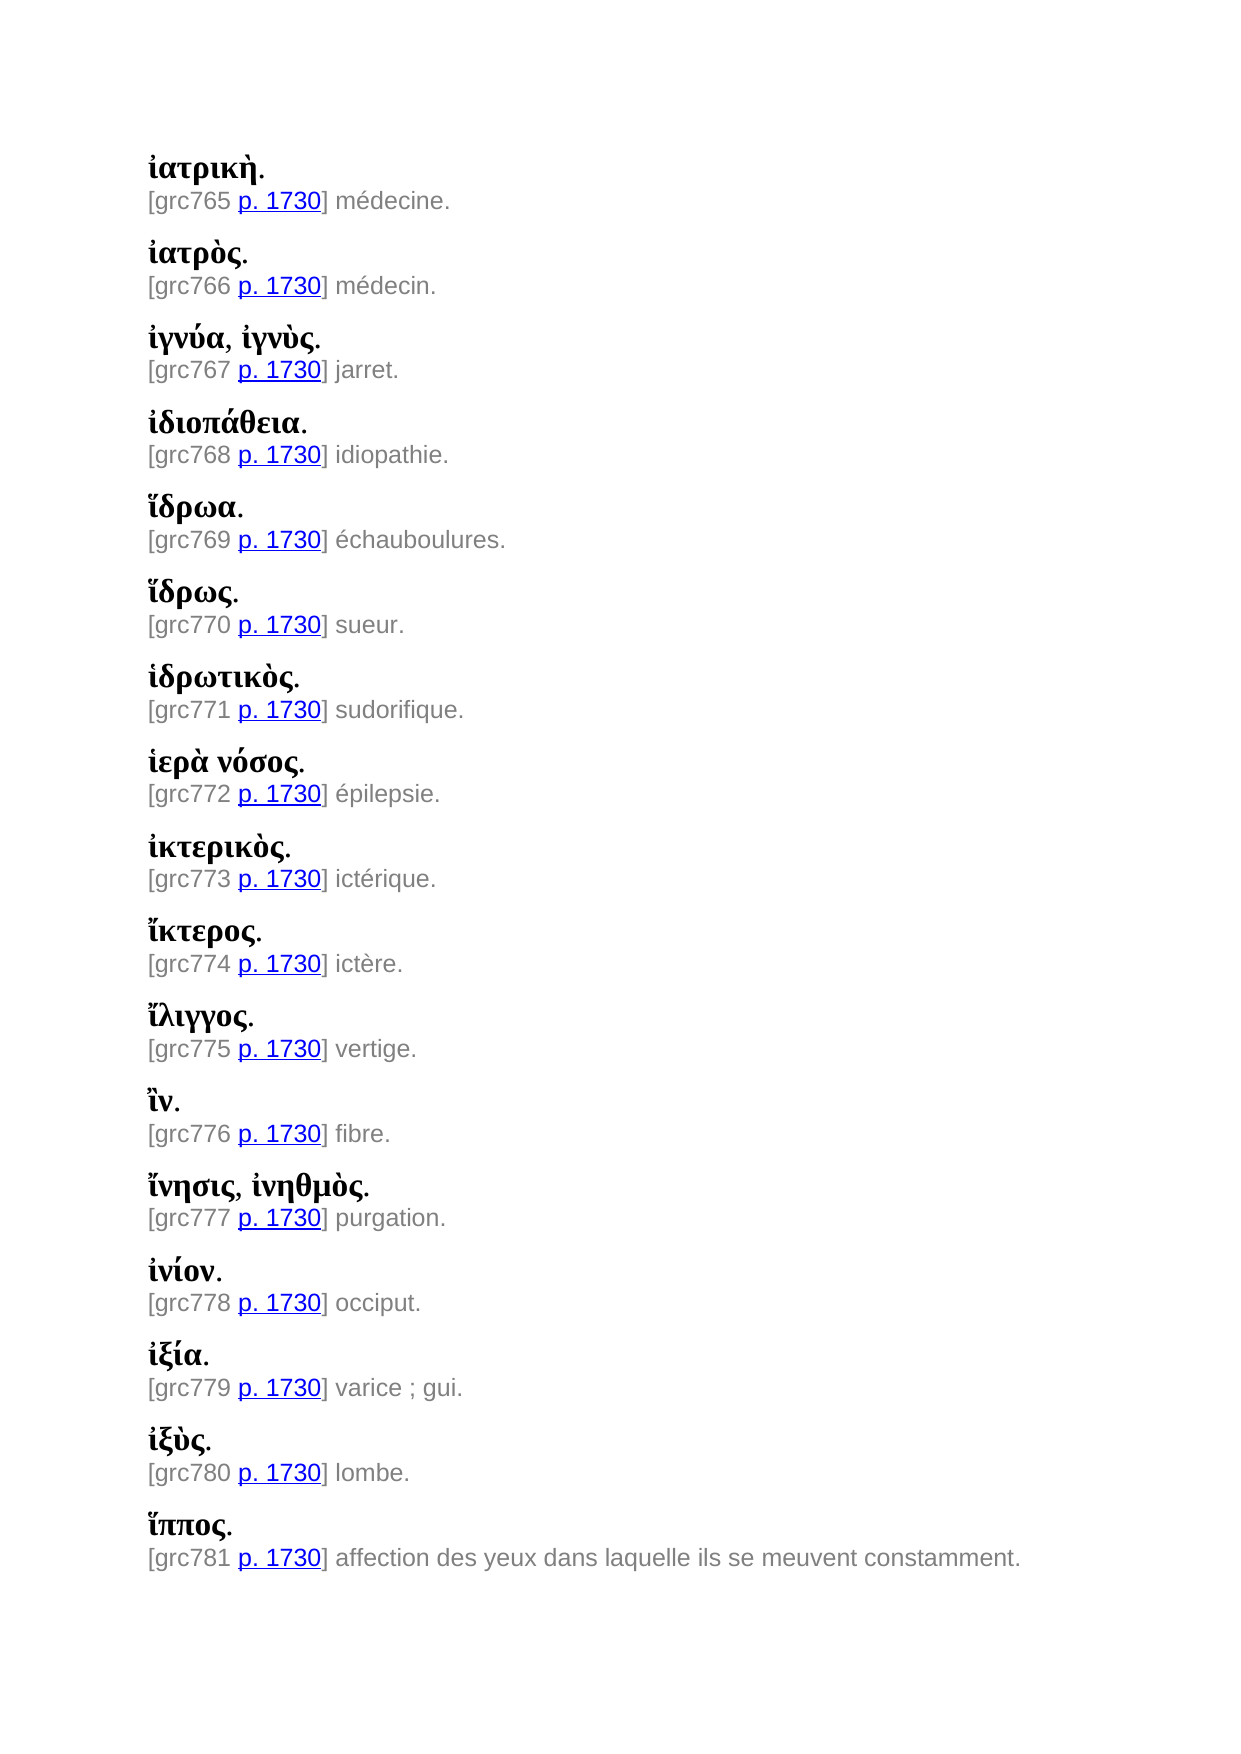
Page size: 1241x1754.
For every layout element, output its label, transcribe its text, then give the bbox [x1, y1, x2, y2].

text ἰδιοπάθεια. [148, 402, 1093, 440]
text ἵππος. [148, 1504, 1093, 1543]
text [grc774 p. 1730] ictère. [148, 949, 1093, 978]
text [grc766 p. 1730] médecin. [148, 271, 1093, 299]
text ἵδρωα. [148, 487, 1093, 525]
text ἰκτερικὸς. [148, 826, 1093, 864]
text ἰξὺς. [148, 1419, 1093, 1458]
text [grc781 p. 1730] affection des yeux dans laquelle ils se meuvent constamment. [148, 1543, 1093, 1571]
text [grc769 p. 1730] échauboulures. [148, 525, 1093, 554]
text [grc770 p. 1730] sueur. [148, 610, 1093, 639]
text [grc778 p. 1730] occiput. [148, 1288, 1093, 1317]
text [grc772 p. 1730] épilepsie. [148, 779, 1093, 808]
text ἱερὰ νόσος. [148, 741, 1093, 779]
text [grc765 p. 1730] médecine. [148, 186, 1093, 215]
text ἵδρως. [148, 572, 1093, 610]
text [grc773 p. 1730] ictérique. [148, 864, 1093, 893]
text [grc771 p. 1730] sudorifique. [148, 695, 1093, 723]
text ἰνίον. [148, 1250, 1093, 1288]
text ἴκτερος. [148, 911, 1093, 949]
text ἱδρωτικὸς. [148, 656, 1093, 695]
text [grc780 p. 1730] lombe. [148, 1458, 1093, 1487]
text [grc776 p. 1730] fibre. [148, 1119, 1093, 1147]
text ἲν. [148, 1080, 1093, 1119]
text ἰξία. [148, 1335, 1093, 1373]
text ἰατρὸς. [148, 232, 1093, 271]
text ἴλιγγος. [148, 996, 1093, 1034]
text ἰγνύα, ἰγνὺς. [148, 317, 1093, 356]
text [grc779 p. 1730] varice ; gui. [148, 1373, 1093, 1402]
text [grc777 p. 1730] purgation. [148, 1203, 1093, 1232]
text [grc768 p. 1730] idiopathie. [148, 440, 1093, 469]
text ἴνησις, ἰνηθμὸς. [148, 1165, 1093, 1203]
text ἰατρικὴ. [148, 148, 1093, 186]
text [grc775 p. 1730] vertige. [148, 1034, 1093, 1063]
text [grc767 p. 1730] jarret. [148, 356, 1093, 384]
